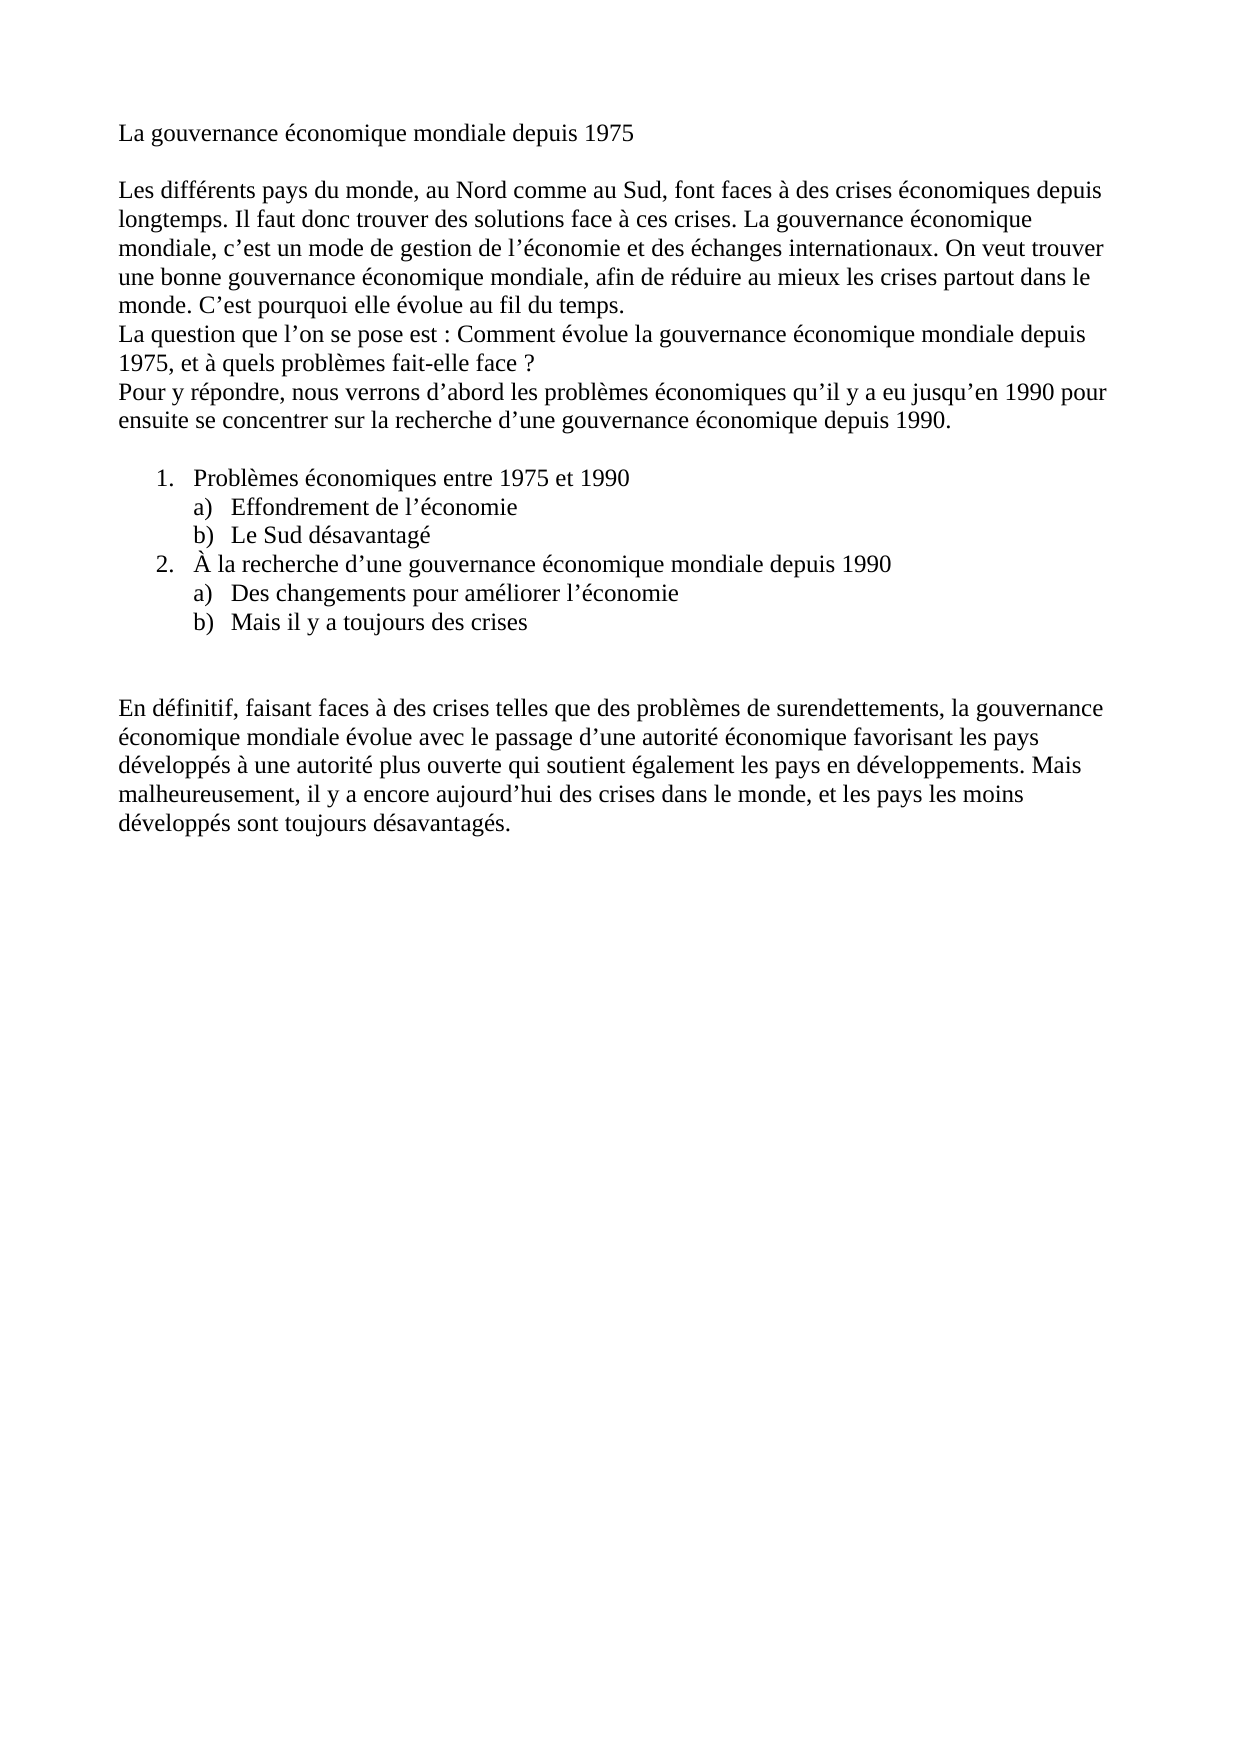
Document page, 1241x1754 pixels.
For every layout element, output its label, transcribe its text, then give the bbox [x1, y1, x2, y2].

text La question que l’on se pose est : Comment évolue la gouvernance économique mondiale depuis 1975, et à quels problèmes fait-elle face ? [118, 319, 1122, 377]
list Le Sud désavantagé [193, 521, 1122, 549]
text La gouvernance économique mondiale depuis 1975 [118, 118, 1122, 147]
text Les différents pays du monde, au Nord comme au Sud, font faces à des crises économiques depuis longtemps. Il faut donc trouver des solutions face à ces crises. La gouvernance économique mondiale, c’est un mode de gestion de l’économie et des échanges internationaux. On veut trouver une bonne gouvernance économique mondiale, afin de réduire au mieux les crises partout dans le monde. C’est pourquoi elle évolue au fil du temps. [118, 176, 1122, 319]
list Mais il y a toujours des crises [193, 607, 1122, 636]
list Des changements pour améliorer l’économie [193, 578, 1122, 607]
text En définitif, faisant faces à des crises telles que des problèmes de surendettements, la gouvernance économique mondiale évolue avec le passage d’une autorité économique favorisant les pays développés à une autorité plus ouverte qui soutient également les pays en développements. Mais malheureusement, il y a encore aujourd’hui des crises dans le monde, et les pays les moins développés sont toujours désavantagés. [118, 693, 1122, 837]
list Problèmes économiques entre 1975 et 1990 [156, 463, 1122, 492]
text Pour y répondre, nous verrons d’abord les problèmes économiques qu’il y a eu jusqu’en 1990 pour ensuite se concentrer sur la recherche d’une gouvernance économique depuis 1990. [118, 377, 1122, 434]
list À la recherche d’une gouvernance économique mondiale depuis 1990 [156, 549, 1122, 578]
list Effondrement de l’économie [193, 492, 1122, 521]
